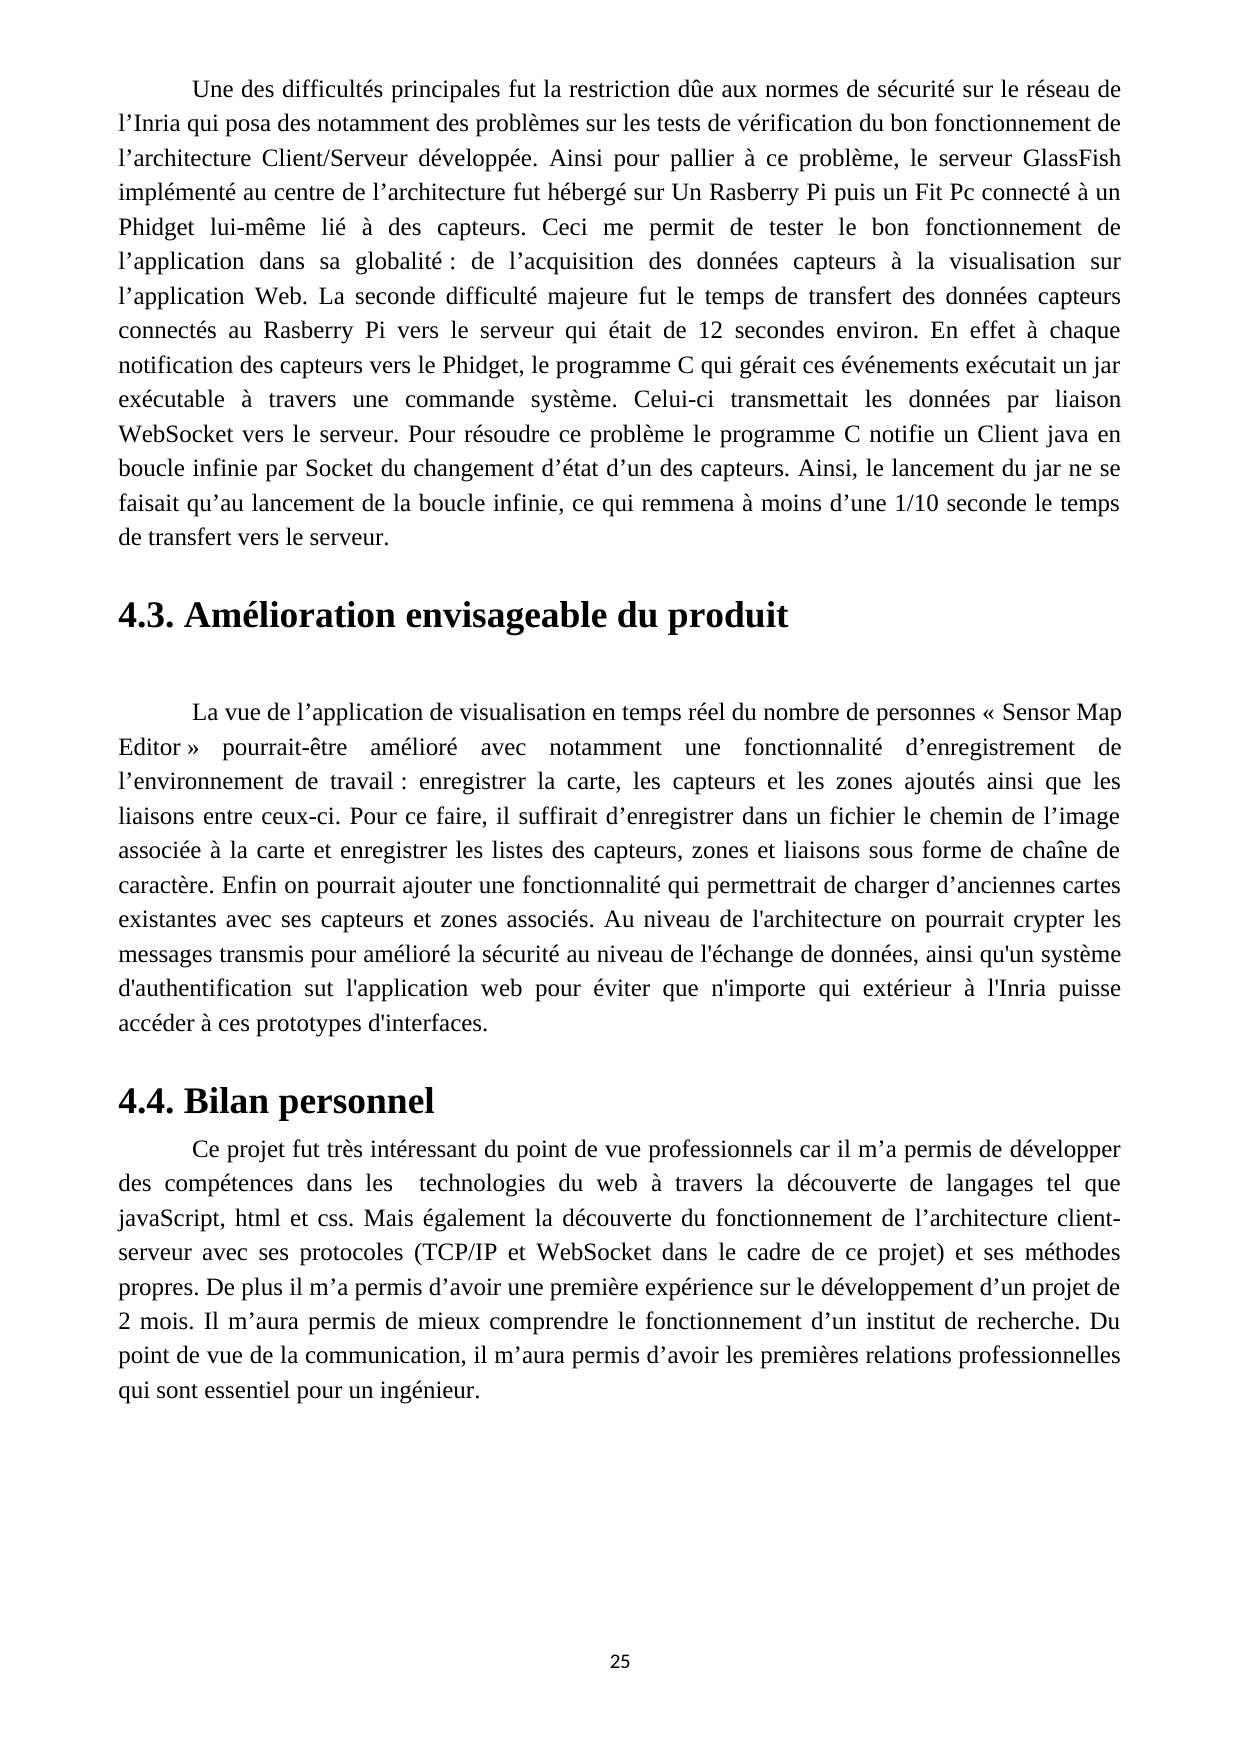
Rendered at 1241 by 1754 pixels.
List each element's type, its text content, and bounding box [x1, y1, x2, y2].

text Ce projet fut très intéressant du point de vue professionnels car il m’a permis de développer des compétences dans les technologies du web à travers la découverte de langages tel que javaScript, html et css. Mais également la découverte du fonctionnement de l’architecture client-serveur avec ses protocoles (TCP/IP et WebSocket dans le cadre de ce projet) et ses méthodes propres. De plus il m’a permis d’avoir une première expérience sur le développement d’un projet de 2 mois. Il m’aura permis de mieux comprendre le fonctionnement d’un institut de recherche. Du point de vue de la communication, il m’aura permis d’avoir les premières relations professionnelles qui sont essentiel pour un ingénieur. [118, 1134, 1122, 1404]
subtitle 4.4. Bilan personnel [118, 1078, 1122, 1121]
text Une des difficultés principales fut la restriction dûe aux normes de sécurité sur le réseau de l’Inria qui posa des notamment des problèmes sur les tests de vérification du bon fonctionnement de l’architecture Client/Serveur développée. Ainsi pour pallier à ce problème, le serveur GlassFish implémenté au centre de l’architecture fut hébergé sur Un Rasberry Pi puis un Fit Pc connecté à un Phidget lui-même lié à des capteurs. Ceci me permit de tester le bon fonctionnement de l’application dans sa globalité : de l’acquisition des données capteurs à la visualisation sur l’application Web. La seconde difficulté majeure fut le temps de transfert des données capteurs connectés au Rasberry Pi vers le serveur qui était de 12 secondes environ. En effet à chaque notification des capteurs vers le Phidget, le programme C qui gérait ces événements exécutait un jar exécutable à travers une commande système. Celui-ci transmettait les données par liaison WebSocket vers le serveur. Pour résoudre ce problème le programme C notifie un Client java en boucle infinie par Socket du changement d’état d’un des capteurs. Ainsi, le lancement du jar ne se faisait qu’au lancement de la boucle infinie, ce qui remmena à moins d’une 1/10 seconde le temps de transfert vers le serveur. [118, 74, 1122, 551]
text La vue de l’application de visualisation en temps réel du nombre de personnes « Sensor Map Editor » pourrait-être amélioré avec notamment une fonctionnalité d’enregistrement de l’environnement de travail : enregistrer la carte, les capteurs et les zones ajoutés ainsi que les liaisons entre ceux-ci. Pour ce faire, il suffirait d’enregistrer dans un fichier le chemin de l’image associée à la carte et enregistrer les listes des capteurs, zones et liaisons sous forme de chaîne de caractère. Enfin on pourrait ajouter une fonctionnalité qui permettrait de charger d’anciennes cartes existantes avec ses capteurs et zones associés. Au niveau de l'architecture on pourrait crypter les messages transmis pour amélioré la sécurité au niveau de l'échange de données, ainsi qu'un système d'authentification sut l'application web pour éviter que n'importe qui extérieur à l'Inria puisse accéder à ces prototypes d'interfaces. [118, 697, 1122, 1037]
subtitle 4.3. Amélioration envisageable du produit [118, 592, 1122, 636]
